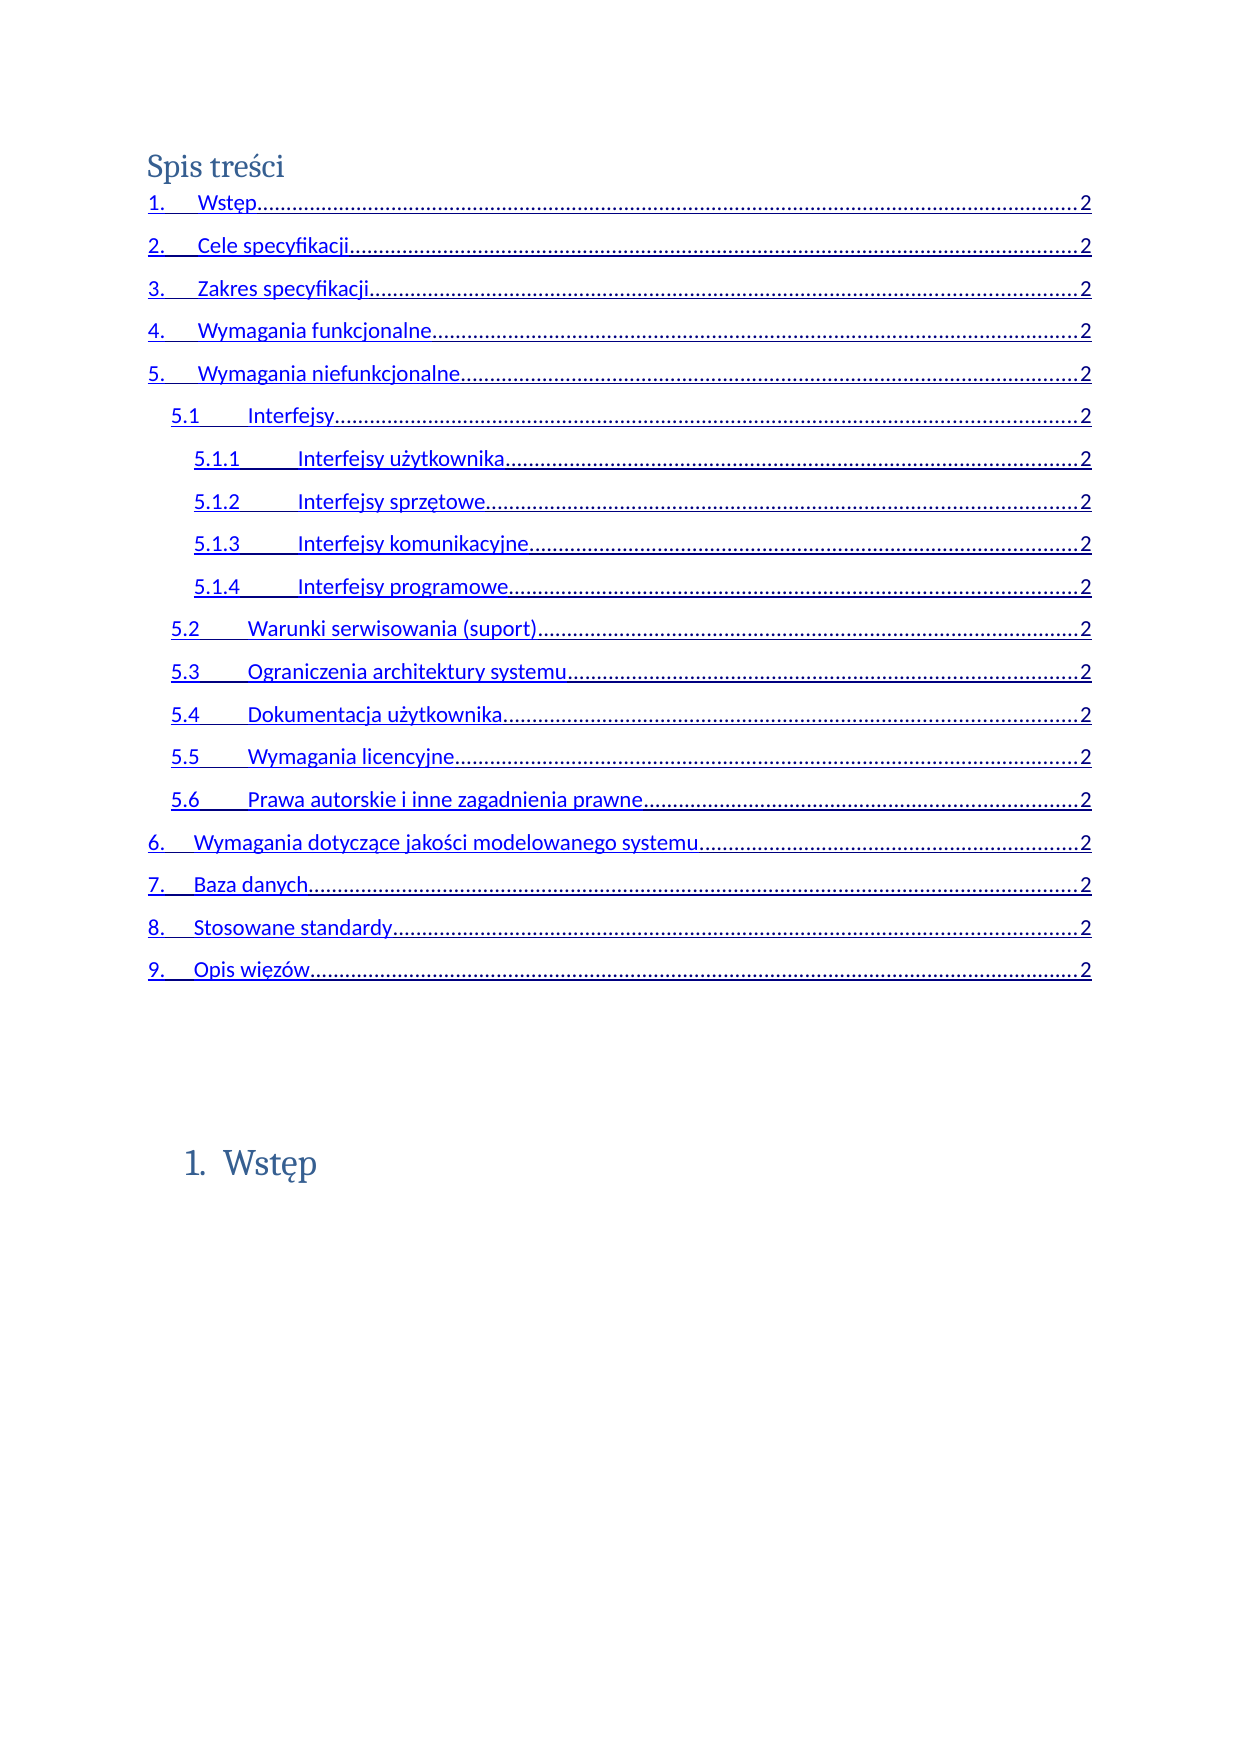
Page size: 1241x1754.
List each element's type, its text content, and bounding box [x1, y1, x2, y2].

text 5.5 Wymagania licencyjne 2 [171, 742, 1093, 770]
text 5.6 Prawa autorskie i inne zagadnienia prawne 2 [171, 785, 1093, 813]
text 6. Wymagania dotyczące jakości modelowanego systemu 2 [148, 828, 1093, 856]
text 5.4 Dokumentacja użytkownika 2 [171, 700, 1093, 728]
text Spis treści [148, 148, 1093, 186]
text 5.1.2 Interfejsy sprzętowe 2 [193, 487, 1093, 515]
list Wstęp [185, 1142, 1093, 1185]
text 5.1.3 Interfejsy komunikacyjne 2 [193, 529, 1093, 557]
text 4. Wymagania funkcjonalne 2 [148, 316, 1093, 344]
text 5.1.1 Interfejsy użytkownika 2 [193, 444, 1093, 472]
text 3. Zakres specyfikacji 2 [148, 274, 1093, 302]
text 7. Baza danych 2 [148, 870, 1093, 898]
text 5.3 Ograniczenia architektury systemu 2 [171, 657, 1093, 685]
text 5.1.4 Interfejsy programowe 2 [193, 572, 1093, 600]
text 8. Stosowane standardy 2 [148, 913, 1093, 941]
text 2. Cele specyfikacji 2 [148, 231, 1093, 259]
text 5.2 Warunki serwisowania (suport) 2 [171, 614, 1093, 643]
text 1. Wstęp 2 [148, 188, 1093, 217]
text 5. Wymagania niefunkcjonalne 2 [148, 359, 1093, 387]
text 9. Opis więzów 2 [148, 955, 1093, 983]
text 5.1 Interfejsy 2 [171, 402, 1093, 429]
